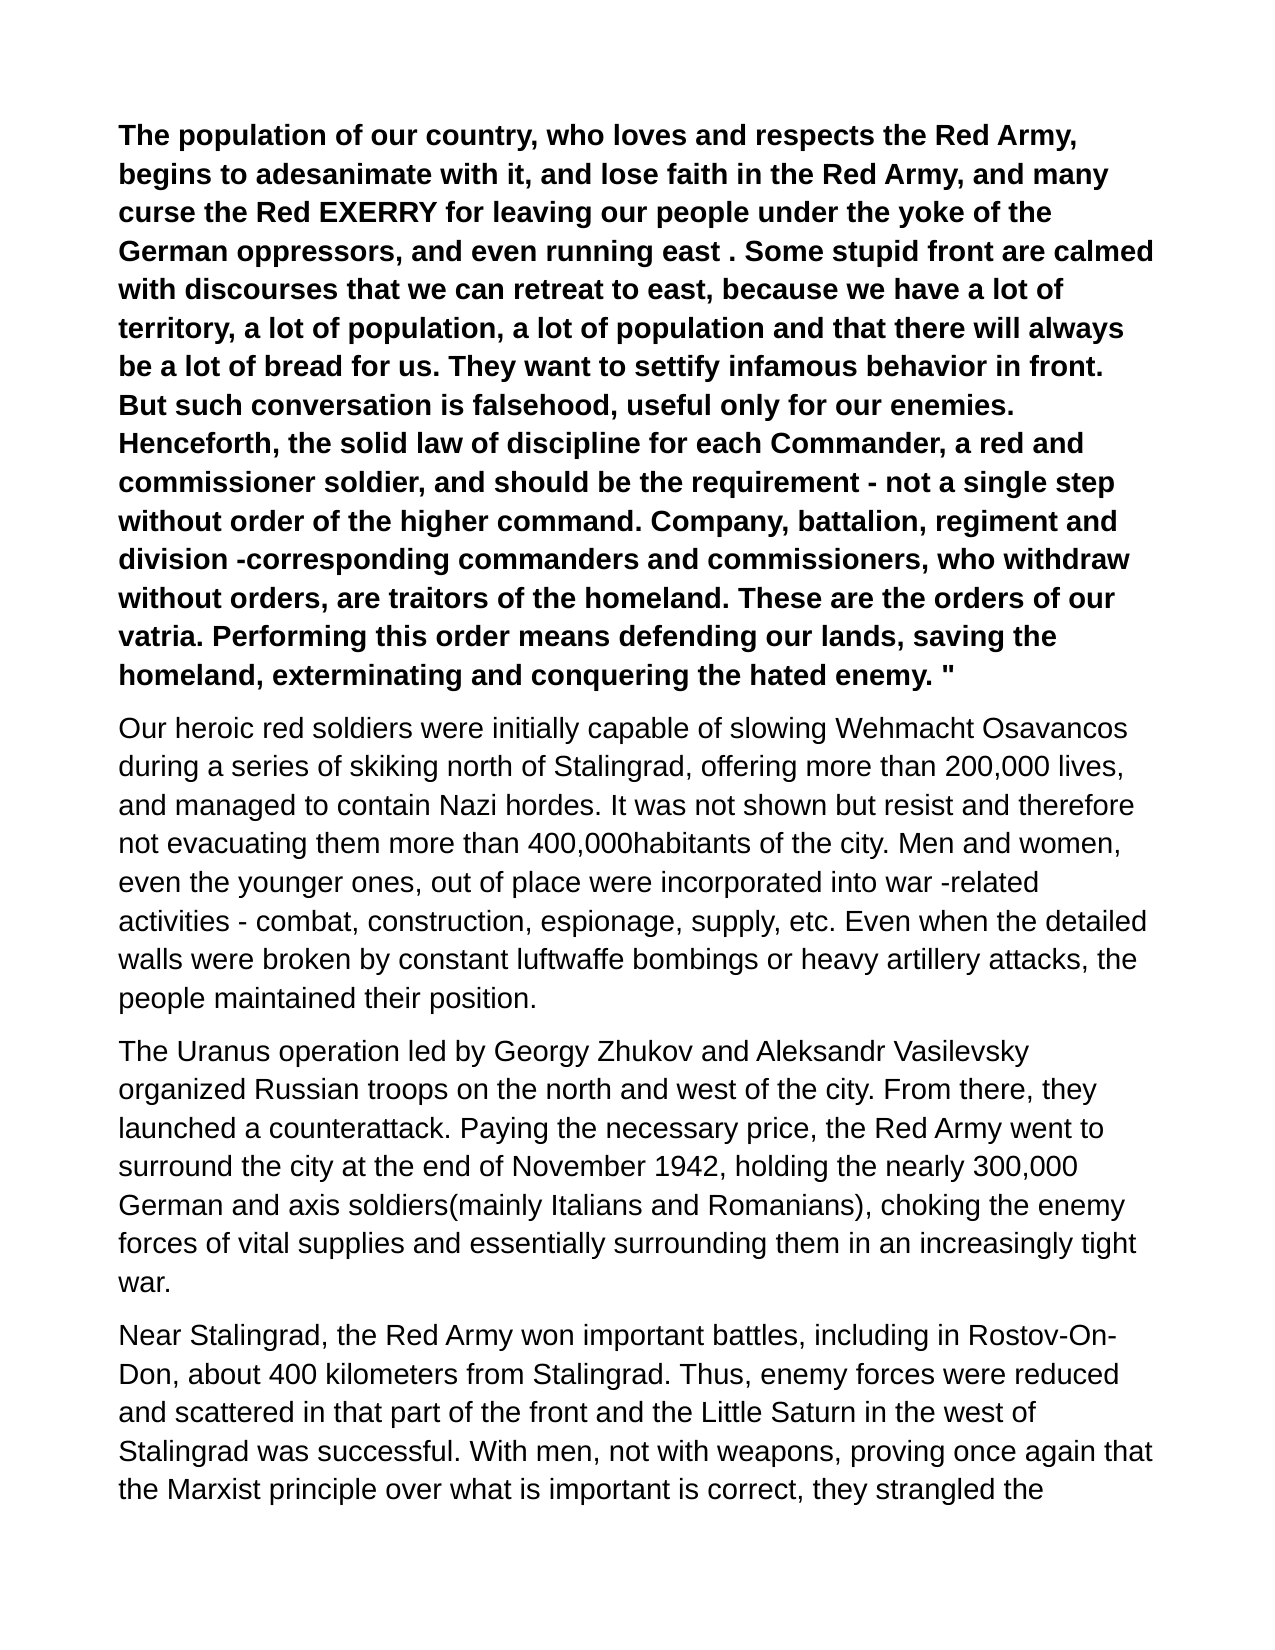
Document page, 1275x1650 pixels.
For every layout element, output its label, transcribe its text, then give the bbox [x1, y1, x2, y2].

text Near Stalingrad, the Red Army won important battles, including in Rostov-On-Don, about 400 kilometers from Stalingrad. Thus, enemy forces were reduced and scattered in that part of the front and the Little Saturn in the west of Stalingrad was successful. With men, not with weapons, proving once again that the Marxist principle over what is important is correct, they strangled the [118, 1318, 1157, 1506]
text The Uranus operation led by Georgy Zhukov and Aleksandr Vasilevsky organized Russian troops on the north and west of the city. From there, they launched a counterattack. Paying the necessary price, the Red Army went to surround the city at the end of November 1942, holding the nearly 300,000 German and axis soldiers(mainly Italians and Romanians), choking the enemy forces of vital supplies and essentially surrounding them in an increasingly tight war. [118, 1034, 1157, 1298]
text The population of our country, who loves and respects the Red Army, begins to adesanimate with it, and lose faith in the Red Army, and many curse the Red EXERRY for leaving our people under the yoke of the German oppressors, and even running east . Some stupid front are calmed with discourses that we can retreat to east, because we have a lot of territory, a lot of population, a lot of population and that there will always be a lot of bread for us. They want to settify infamous behavior in front. But such conversation is falsehood, useful only for our enemies. Henceforth, the solid law of discipline for each Commander, a red and commissioner soldier, and should be the requirement - not a single step without order of the higher command. Company, battalion, regiment and division -corresponding commanders and commissioners, who withdraw without orders, are traitors of the homeland. These are the orders of our vatria. Performing this order means defending our lands, saving the homeland, exterminating and conquering the hated enemy. " [118, 118, 1157, 691]
text Our heroic red soldiers were initially capable of slowing Wehmacht Osavancos during a series of skiking north of Stalingrad, offering more than 200,000 lives, and managed to contain Nazi hordes. It was not shown but resist and therefore not evacuating them more than 400,000habitants of the city. Men and women, even the younger ones, out of place were incorporated into war -related activities - combat, construction, espionage, supply, etc. Even when the detailed walls were broken by constant luftwaffe bombings or heavy artillery attacks, the people maintained their position. [118, 711, 1157, 1014]
